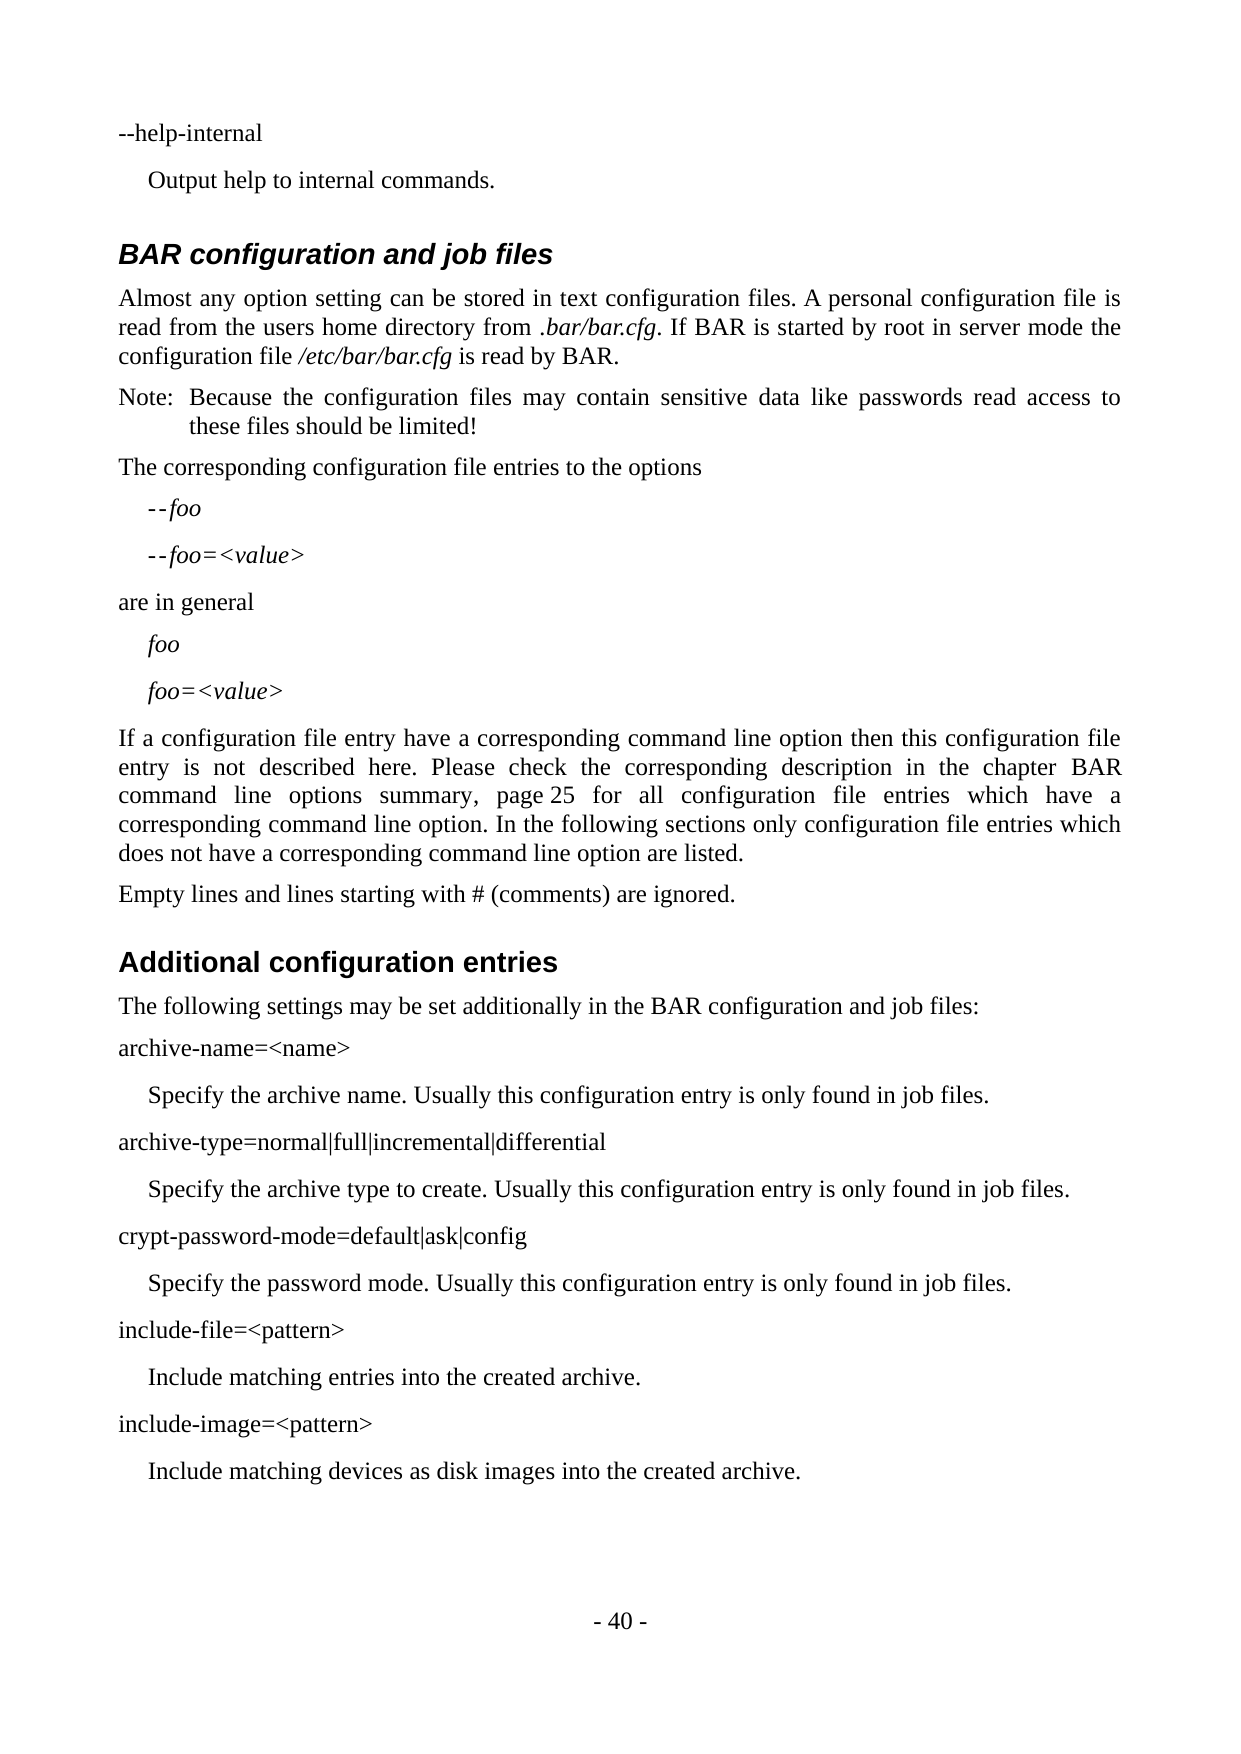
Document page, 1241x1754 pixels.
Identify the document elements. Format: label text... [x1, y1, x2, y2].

text ‑‑foo [148, 493, 1122, 522]
title crypt-password-mode=default|ask|config [118, 1221, 1122, 1250]
text Output help to internal commands. [148, 165, 1122, 194]
text Include matching entries into the created archive. [148, 1362, 1122, 1391]
title include-file=<pattern> [118, 1315, 1122, 1344]
text Almost any option setting can be stored in text configuration files. A personal configuration file is read from the users home directory from .bar/bar.cfg. If BAR is started by root in server mode the configuration file /etc/bar/bar.cfg is read by BAR. [118, 283, 1122, 369]
text Include matching devices as disk images into the created archive. [148, 1456, 1122, 1485]
text foo [148, 629, 1122, 657]
title archive-name=<name> [118, 1033, 1122, 1061]
subtitle BAR configuration and job files [118, 237, 1122, 271]
text The following settings may be set additionally in the BAR configuration and job files: [118, 991, 1122, 1020]
text Specify the archive type to create. Usually this configuration entry is only found in job files. [148, 1174, 1122, 1203]
text Specify the archive name. Usually this configuration entry is only found in job files. [148, 1080, 1122, 1108]
text ‑‑foo=<value> [148, 540, 1122, 569]
text The corresponding configuration file entries to the options [118, 452, 1122, 481]
text foo=<value> [148, 676, 1122, 704]
text Note: Because the configuration files may contain sensitive data like passwords read access to these files should be limited! [118, 382, 1122, 439]
title archive-type=normal|full|incremental|differential [118, 1127, 1122, 1156]
text Empty lines and lines starting with # (comments) are ignored. [118, 879, 1122, 908]
title include-image=<pattern> [118, 1409, 1122, 1438]
title --help-internal [118, 118, 1122, 147]
text If a configuration file entry have a corresponding command line option then this configuration file entry is not described here. Please check the corresponding description in the chapter BAR command line options summary, page 25 for all configuration file entries which have a corresponding command line option. In the following sections only configuration file entries which does not have a corresponding command line option are listed. [118, 723, 1122, 867]
text are in general [118, 587, 1122, 616]
text Specify the password mode. Usually this configuration entry is only found in job files. [148, 1268, 1122, 1297]
subtitle Additional configuration entries [118, 945, 1122, 979]
